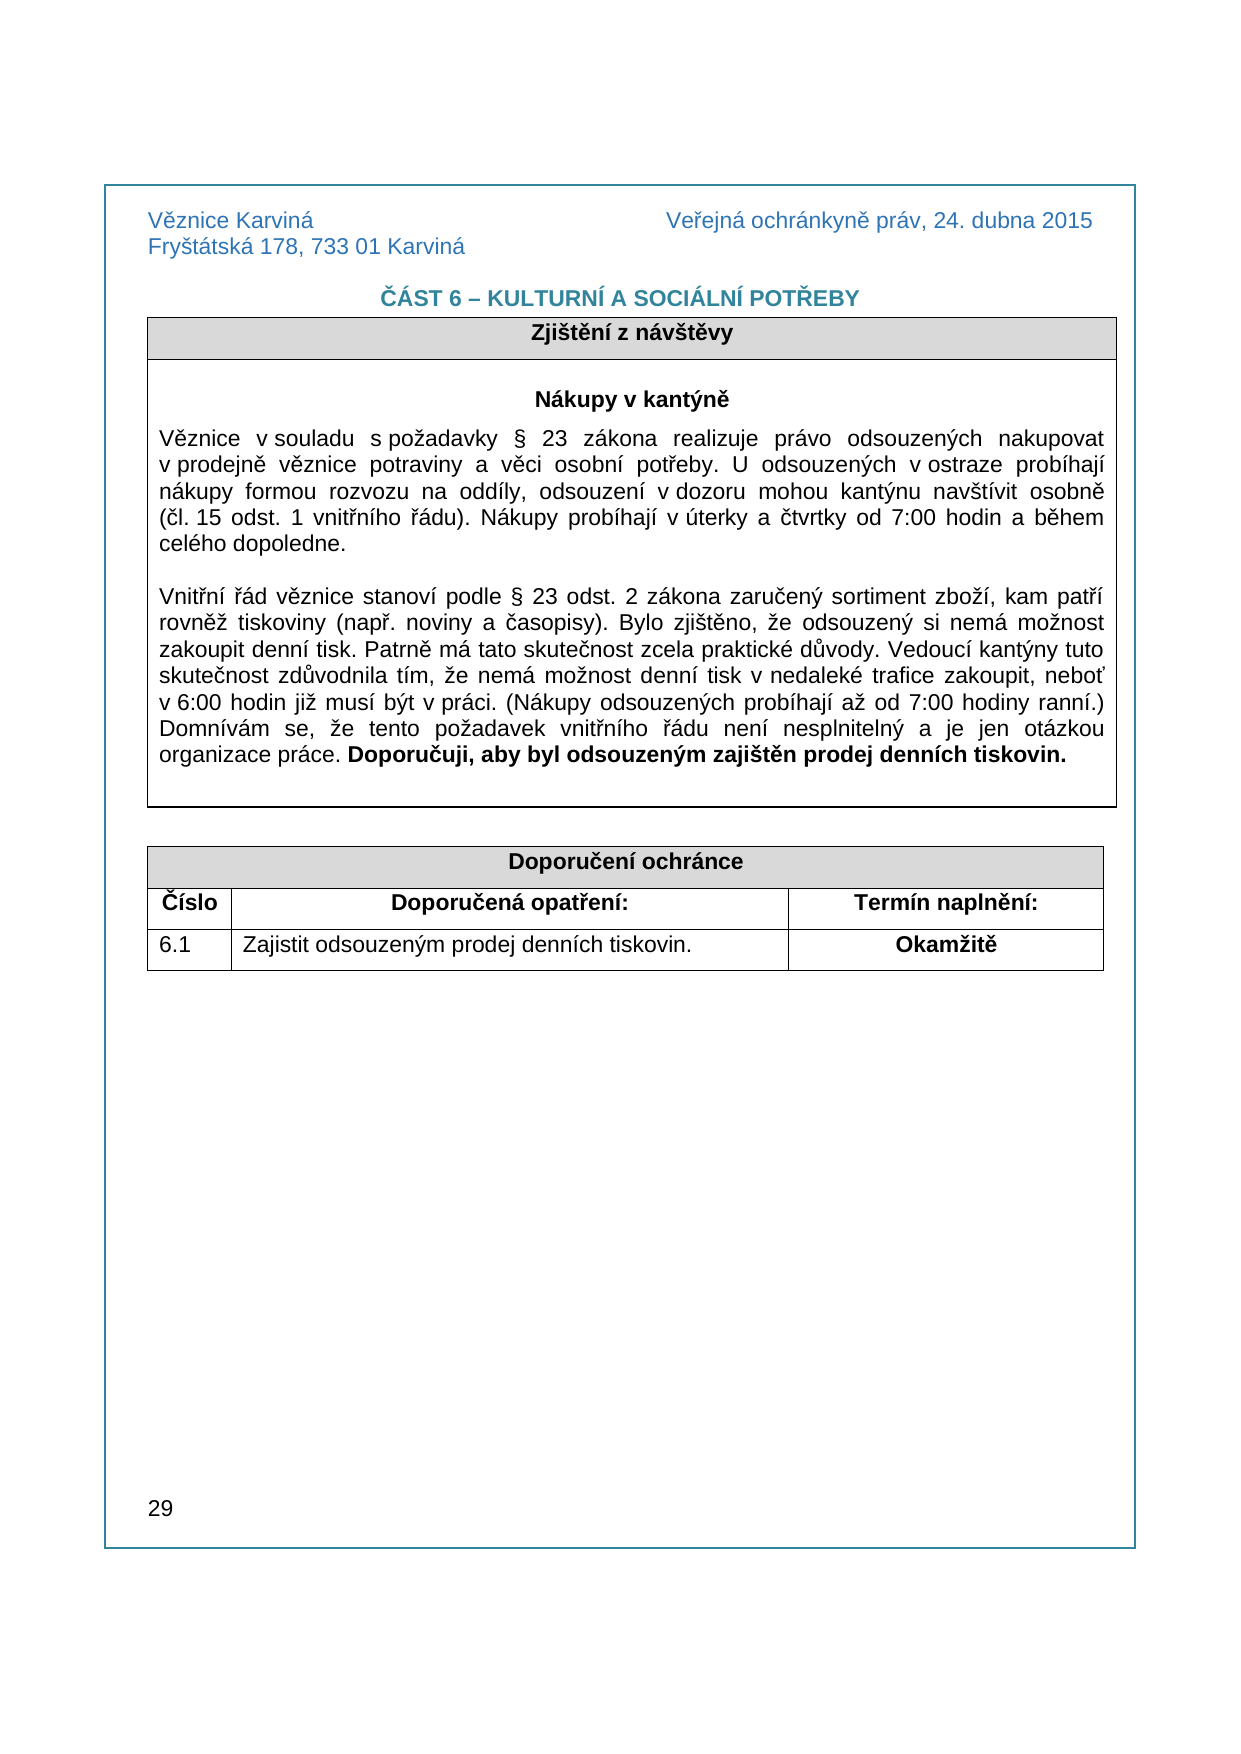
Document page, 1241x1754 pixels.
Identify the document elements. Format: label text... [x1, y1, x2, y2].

subtitle ČÁST 6 – KULTURNÍ A SOCIÁLNÍ POTŘEBY [148, 284, 1092, 311]
table_cell Zajistit odsouzeným prodej denních tiskovin. [232, 930, 788, 970]
table_cell Doporučená opatření: [232, 889, 788, 929]
table_cell Okamžitě [789, 930, 1103, 970]
table_cell Číslo [148, 889, 231, 929]
table_cell 6.1 [148, 930, 231, 970]
table_cell Termín naplnění: [789, 889, 1103, 929]
table_cell Nákupy v kantýně Věznice v souladu s požadavky § 23 zákona realizuje právo odsouzených nakupovat v prodejně věznice potraviny a věci osobní potřeby. U odsouzených v ostraze probíhají nákupy formou rozvozu na oddíly, odsouzení v dozoru mohou kantýnu navštívit osobně (čl. 15 odst. 1 vnitřního řádu). Nákupy probíhají v úterky a čtvrtky od 7:00 hodin a během celého dopoledne. Vnitřní řád věznice stanoví podle § 23 odst. 2 zákona zaručený sortiment zboží, kam patří rovněž tiskoviny (např. noviny a časopisy). Bylo zjištěno, že odsouzený si nemá možnost zakoupit denní tisk. Patrně má tato skutečnost zcela praktické důvody. Vedoucí kantýny tuto skutečnost zdůvodnila tím, že nemá možnost denní tisk v nedaleké trafice zakoupit, neboť v 6:00 hodin již musí být v práci. (Nákupy odsouzených probíhají až od 7:00 hodiny ranní.) Domnívám se, že tento požadavek vnitřního řádu není nesplnitelný a je jen otázkou organizace práce. Doporučuji, aby byl odsouzeným zajištěn prodej denních tiskovin. [148, 360, 1116, 806]
table_header Zjištění z návštěvy [148, 318, 1116, 359]
table_header Doporučení ochránce [148, 847, 1103, 888]
